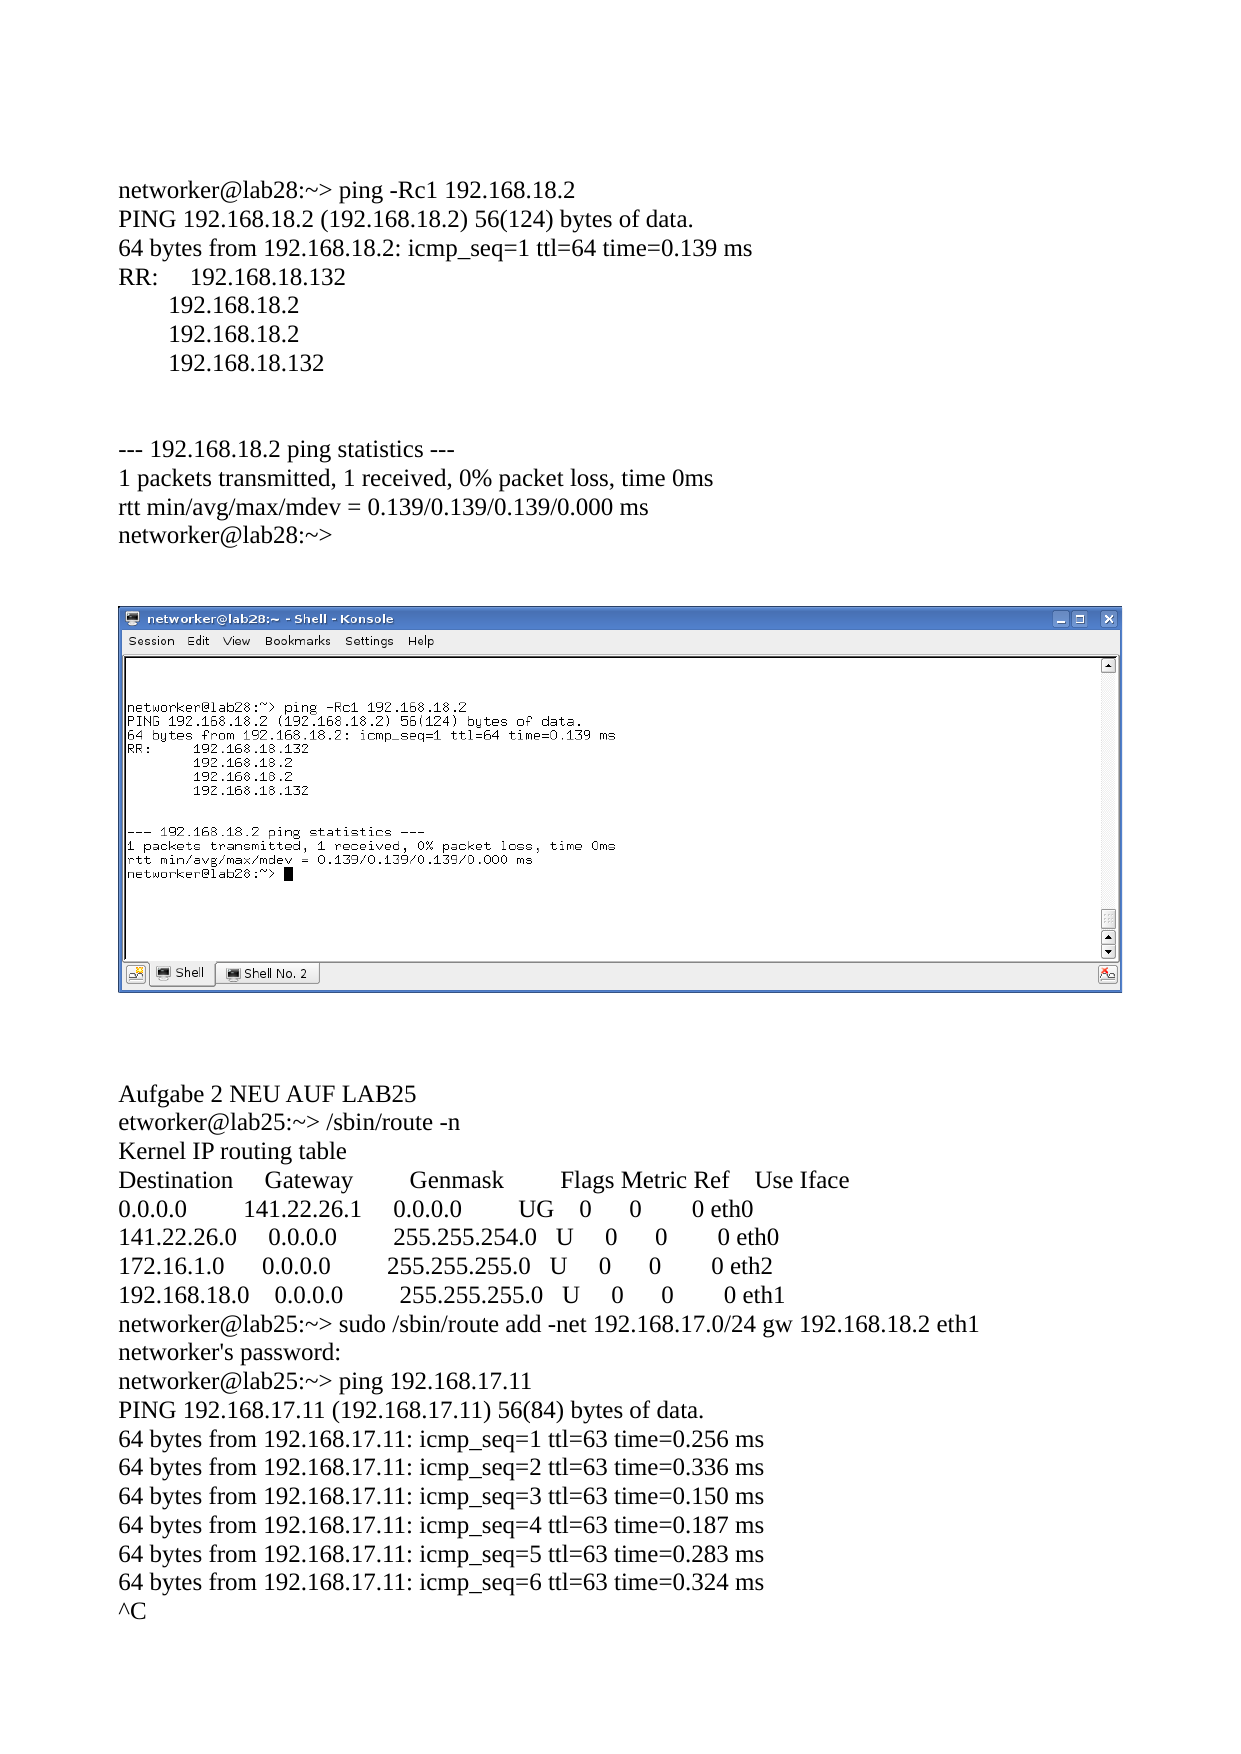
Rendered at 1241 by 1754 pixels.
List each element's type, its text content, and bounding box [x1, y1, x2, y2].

text etworker@lab25:~> /sbin/route -n [118, 1107, 1122, 1136]
text PING 192.168.17.11 (192.168.17.11) 56(84) bytes of data. [118, 1395, 1122, 1424]
text --- 192.168.18.2 ping statistics --- [118, 434, 1122, 463]
text 64 bytes from 192.168.17.11: icmp_seq=4 ttl=63 time=0.187 ms [118, 1510, 1122, 1539]
text 64 bytes from 192.168.17.11: icmp_seq=1 ttl=63 time=0.256 ms [118, 1424, 1122, 1452]
text 64 bytes from 192.168.17.11: icmp_seq=6 ttl=63 time=0.324 ms [118, 1567, 1122, 1596]
text 0.0.0.0 141.22.26.1 0.0.0.0 UG 0 0 0 eth0 [118, 1194, 1122, 1222]
text PING 192.168.18.2 (192.168.18.2) 56(124) bytes of data. [118, 204, 1122, 233]
text ^C [118, 1596, 1122, 1625]
text rtt min/avg/max/mdev = 0.139/0.139/0.139/0.000 ms [118, 492, 1122, 521]
text 64 bytes from 192.168.17.11: icmp_seq=3 ttl=63 time=0.150 ms [118, 1481, 1122, 1510]
text 64 bytes from 192.168.18.2: icmp_seq=1 ttl=64 time=0.139 ms [118, 233, 1122, 262]
text networker's password: [118, 1337, 1122, 1366]
text Destination Gateway Genmask Flags Metric Ref Use Iface [118, 1165, 1122, 1194]
text 192.168.18.2 [118, 319, 1122, 348]
text 1 packets transmitted, 1 received, 0% packet loss, time 0ms [118, 463, 1122, 492]
text 64 bytes from 192.168.17.11: icmp_seq=5 ttl=63 time=0.283 ms [118, 1539, 1122, 1567]
text RR: 192.168.18.132 [118, 262, 1122, 291]
text 172.16.1.0 0.0.0.0 255.255.255.0 U 0 0 0 eth2 [118, 1251, 1122, 1280]
text Kernel IP routing table [118, 1136, 1122, 1165]
text 141.22.26.0 0.0.0.0 255.255.254.0 U 0 0 0 eth0 [118, 1222, 1122, 1251]
text Aufgabe 2 NEU AUF LAB25 [118, 1079, 1122, 1107]
text networker@lab28:~> ping -Rc1 192.168.18.2 [118, 176, 1122, 204]
text 64 bytes from 192.168.17.11: icmp_seq=2 ttl=63 time=0.336 ms [118, 1452, 1122, 1481]
text networker@lab28:~> [118, 521, 1122, 549]
text networker@lab25:~> sudo /sbin/route add -net 192.168.17.0/24 gw 192.168.18.2 eth1 [118, 1309, 1122, 1337]
text 192.168.18.0 0.0.0.0 255.255.255.0 U 0 0 0 eth1 [118, 1280, 1122, 1309]
text 192.168.18.132 [118, 348, 1122, 377]
text networker@lab25:~> ping 192.168.17.11 [118, 1366, 1122, 1395]
picture [118, 606, 1123, 993]
text 192.168.18.2 [118, 291, 1122, 319]
